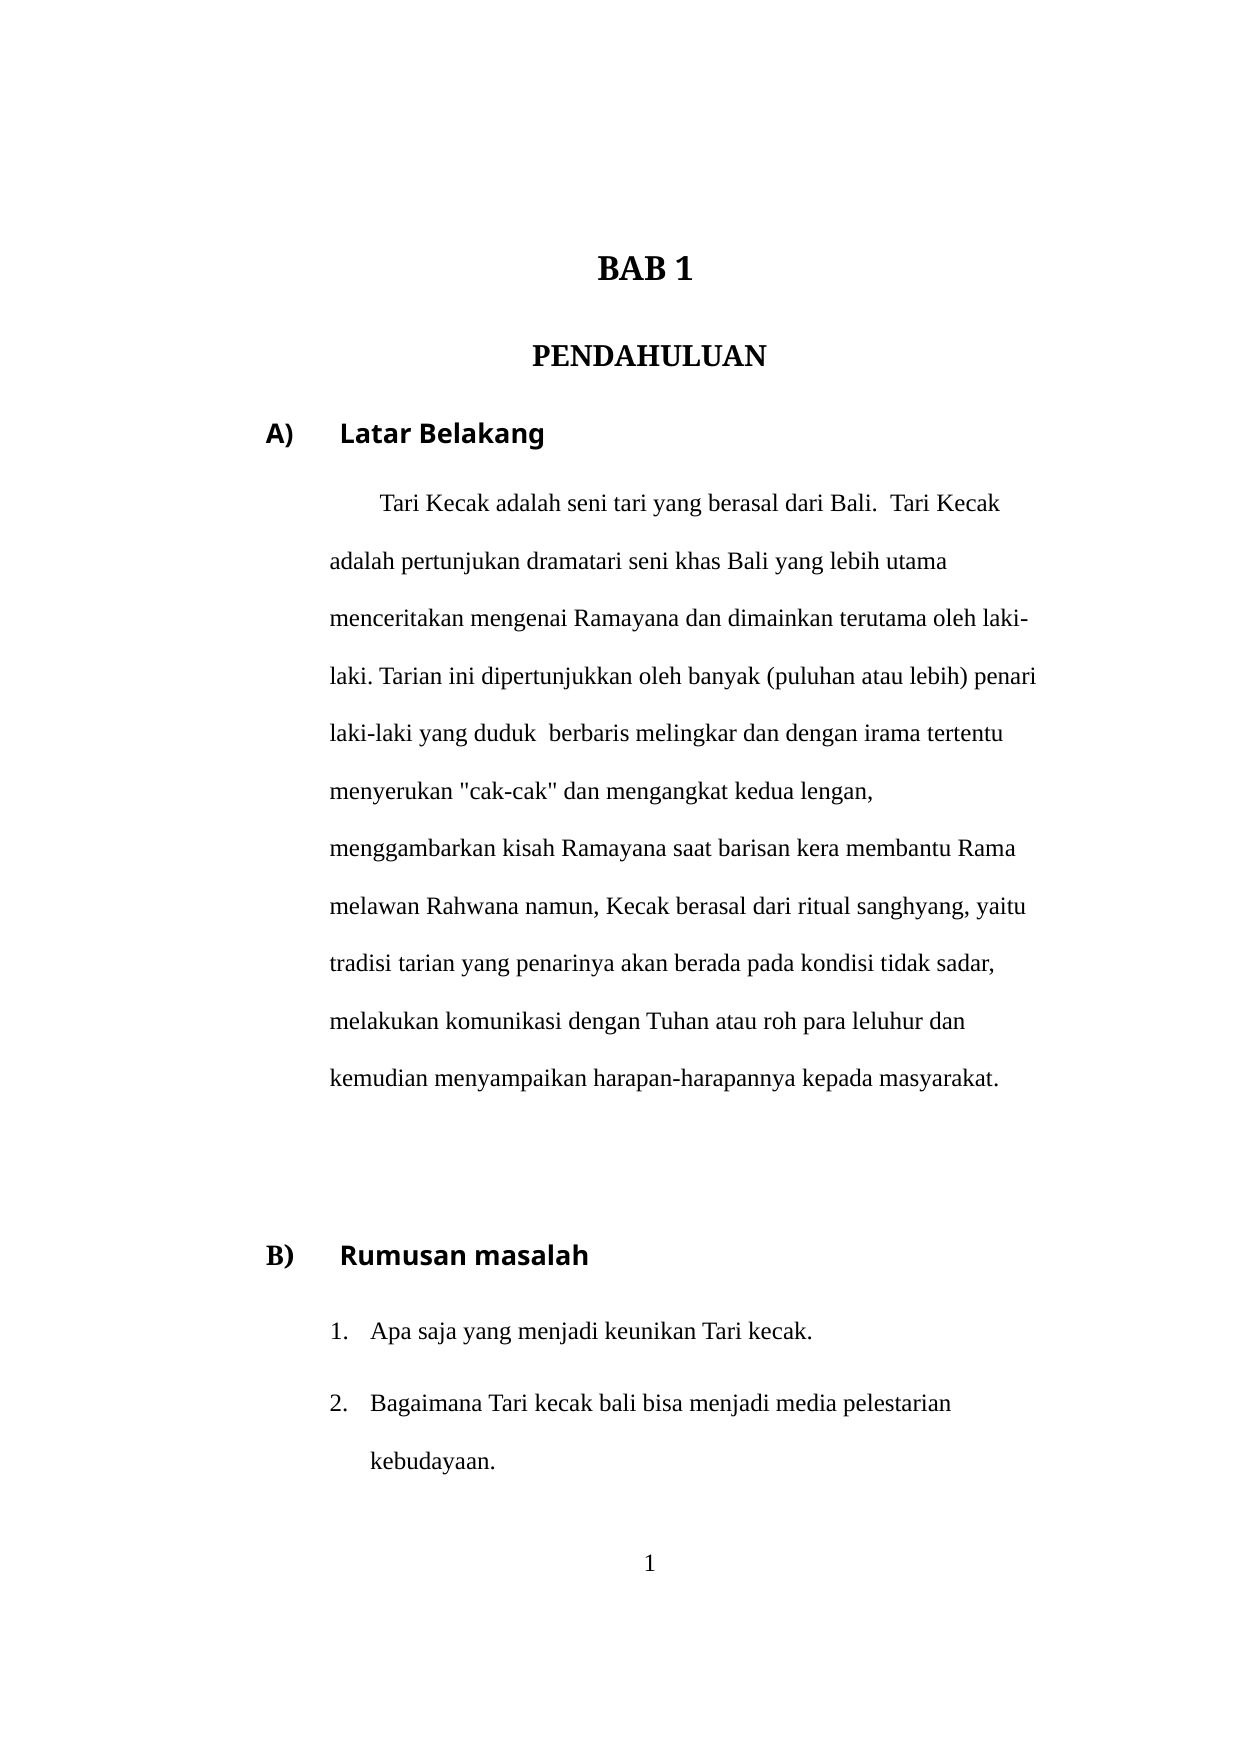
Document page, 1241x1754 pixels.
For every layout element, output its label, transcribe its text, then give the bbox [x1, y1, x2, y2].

list Apa saja yang menjadi keunikan Tari kecak. [330, 1316, 1063, 1344]
subtitle Latar Belakang [266, 415, 1063, 452]
subtitle Rumusan masalah [266, 1236, 1063, 1273]
list Bagaimana Tari kecak bali bisa menjadi media pelestarian kebudayaan. [329, 1388, 1063, 1474]
subtitle BAB 1 [236, 244, 1063, 290]
subtitle PENDAHULUAN [236, 335, 1063, 375]
text Tari Kecak adalah seni tari yang berasal dari Bali. Tari Kecak adalah pertunjukan dramatari seni khas Bali yang lebih utama menceritakan mengenai Ramayana dan dimainkan terutama oleh laki-laki. Tarian ini dipertunjukkan oleh banyak (puluhan atau lebih) penari laki-laki yang duduk berbaris melingkar dan dengan irama tertentu menyerukan "cak-cak" dan mengangkat kedua lengan, menggambarkan kisah Ramayana saat barisan kera membantu Rama melawan Rahwana namun, Kecak berasal dari ritual sanghyang, yaitu tradisi tarian yang penarinya akan berada pada kondisi tidak sadar, melakukan komunikasi dengan Tuhan atau roh para leluhur dan kemudian menyampaikan harapan-harapannya kepada masyarakat. [329, 488, 1045, 1092]
